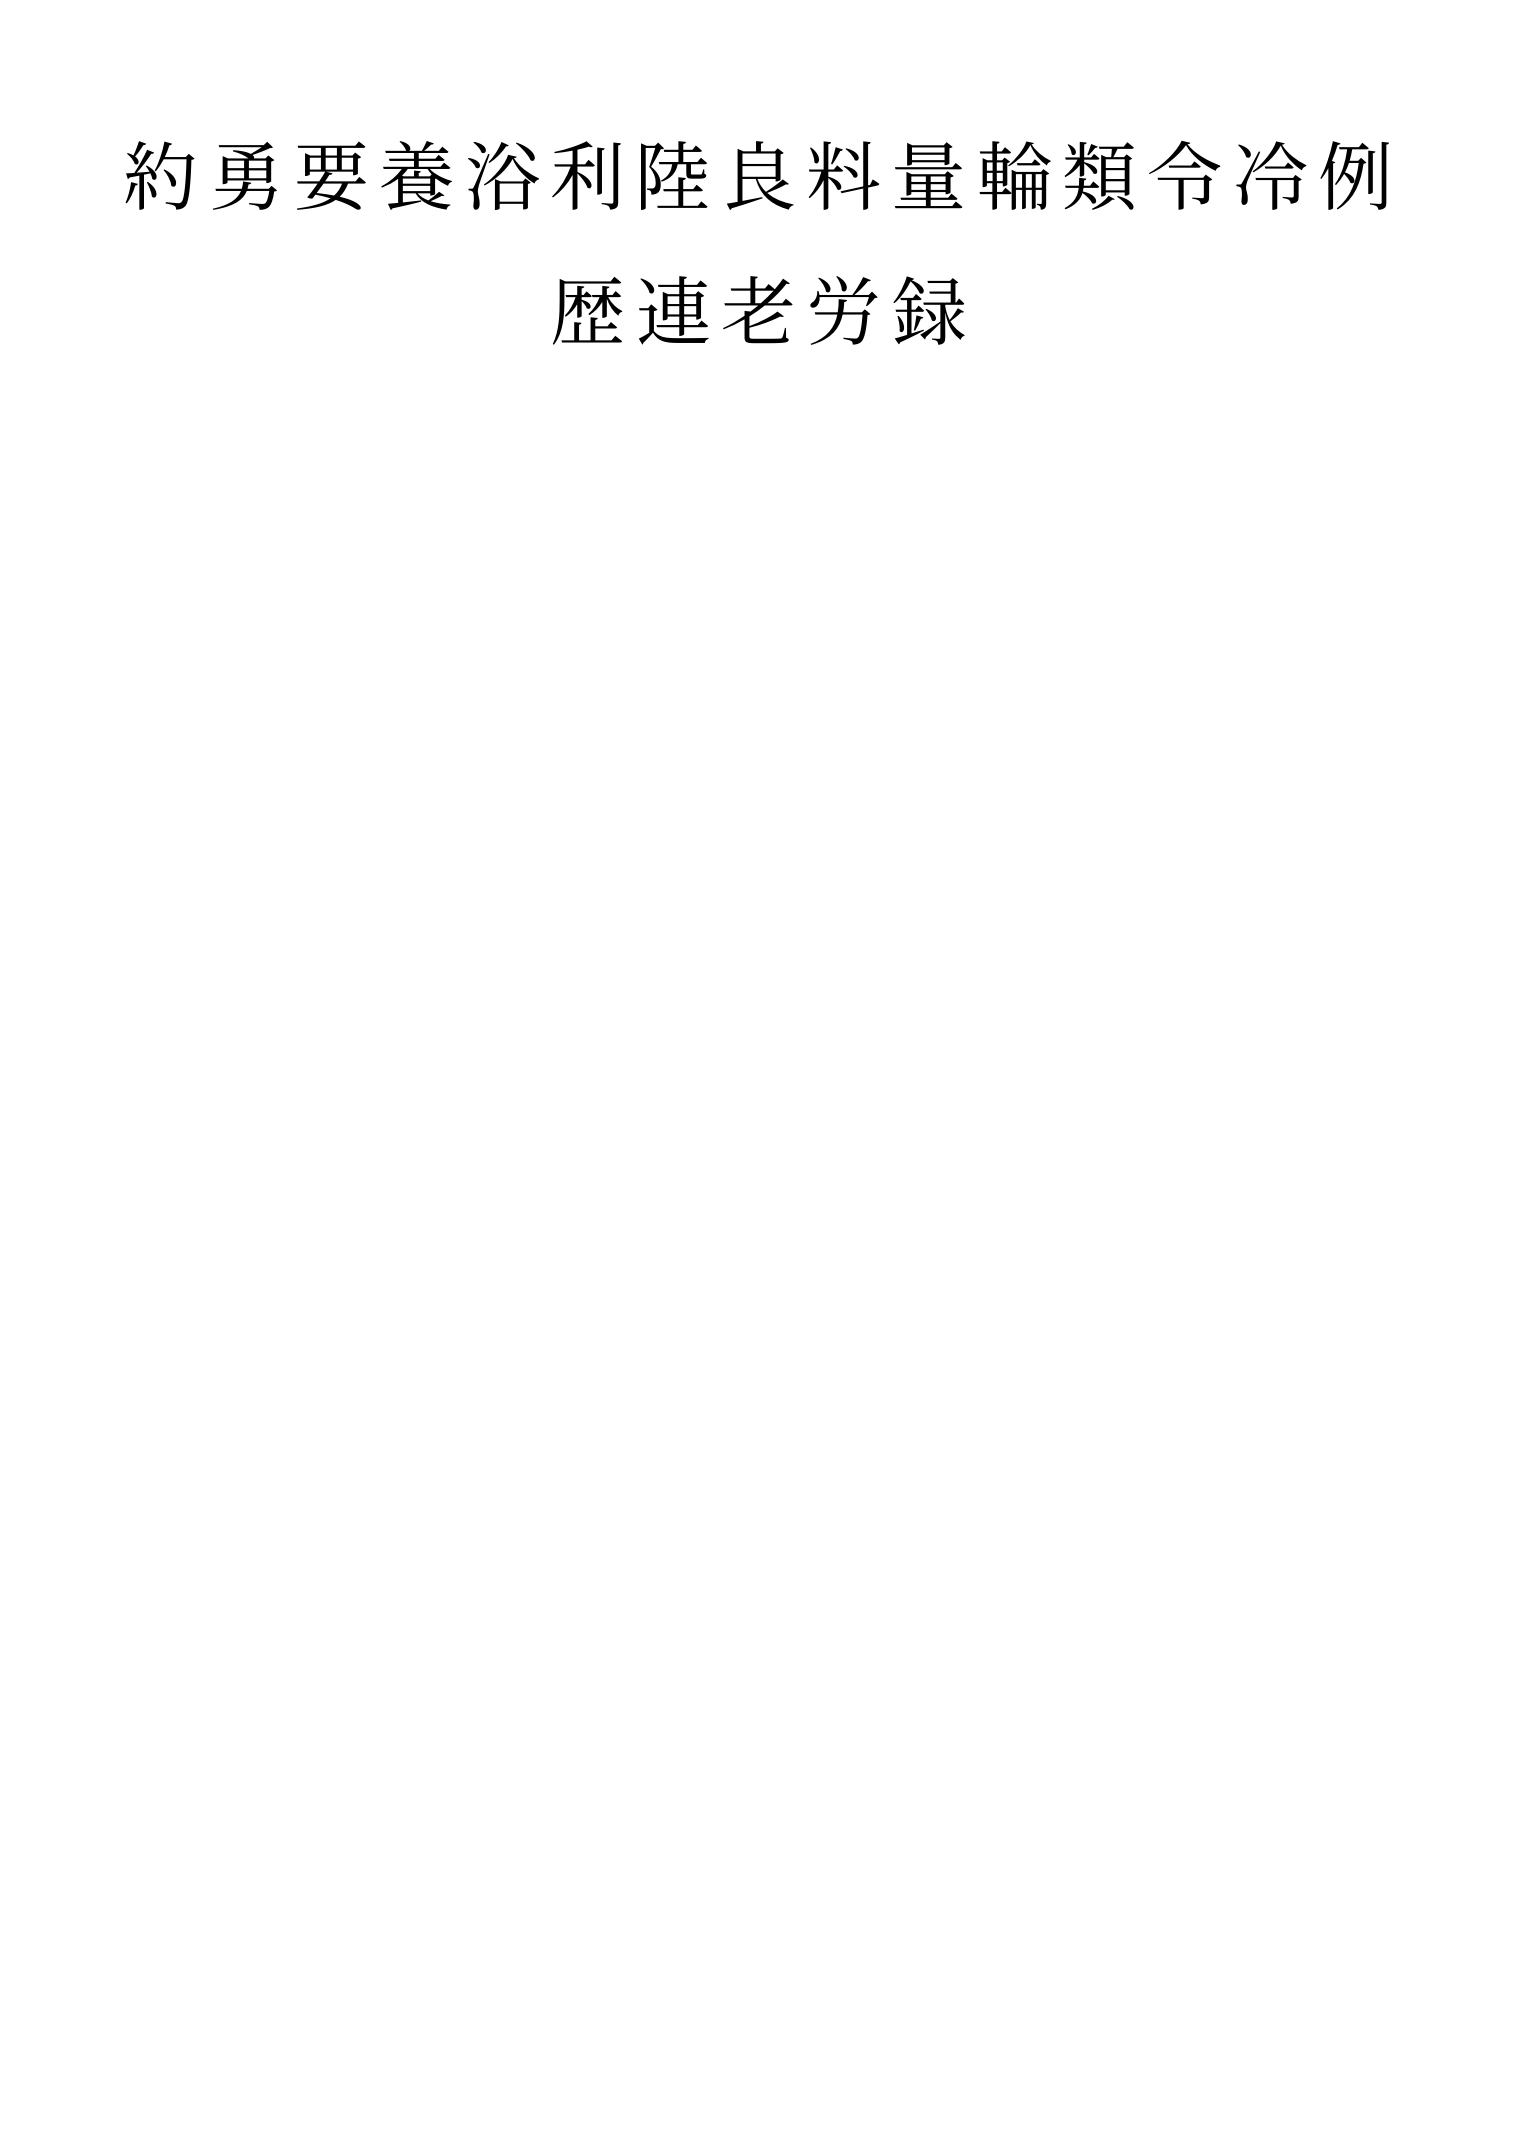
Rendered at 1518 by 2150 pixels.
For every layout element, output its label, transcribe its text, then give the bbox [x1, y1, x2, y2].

text 約勇要養浴利陸良料量輪類令冷例歴連老労録 [118, 118, 1399, 361]
